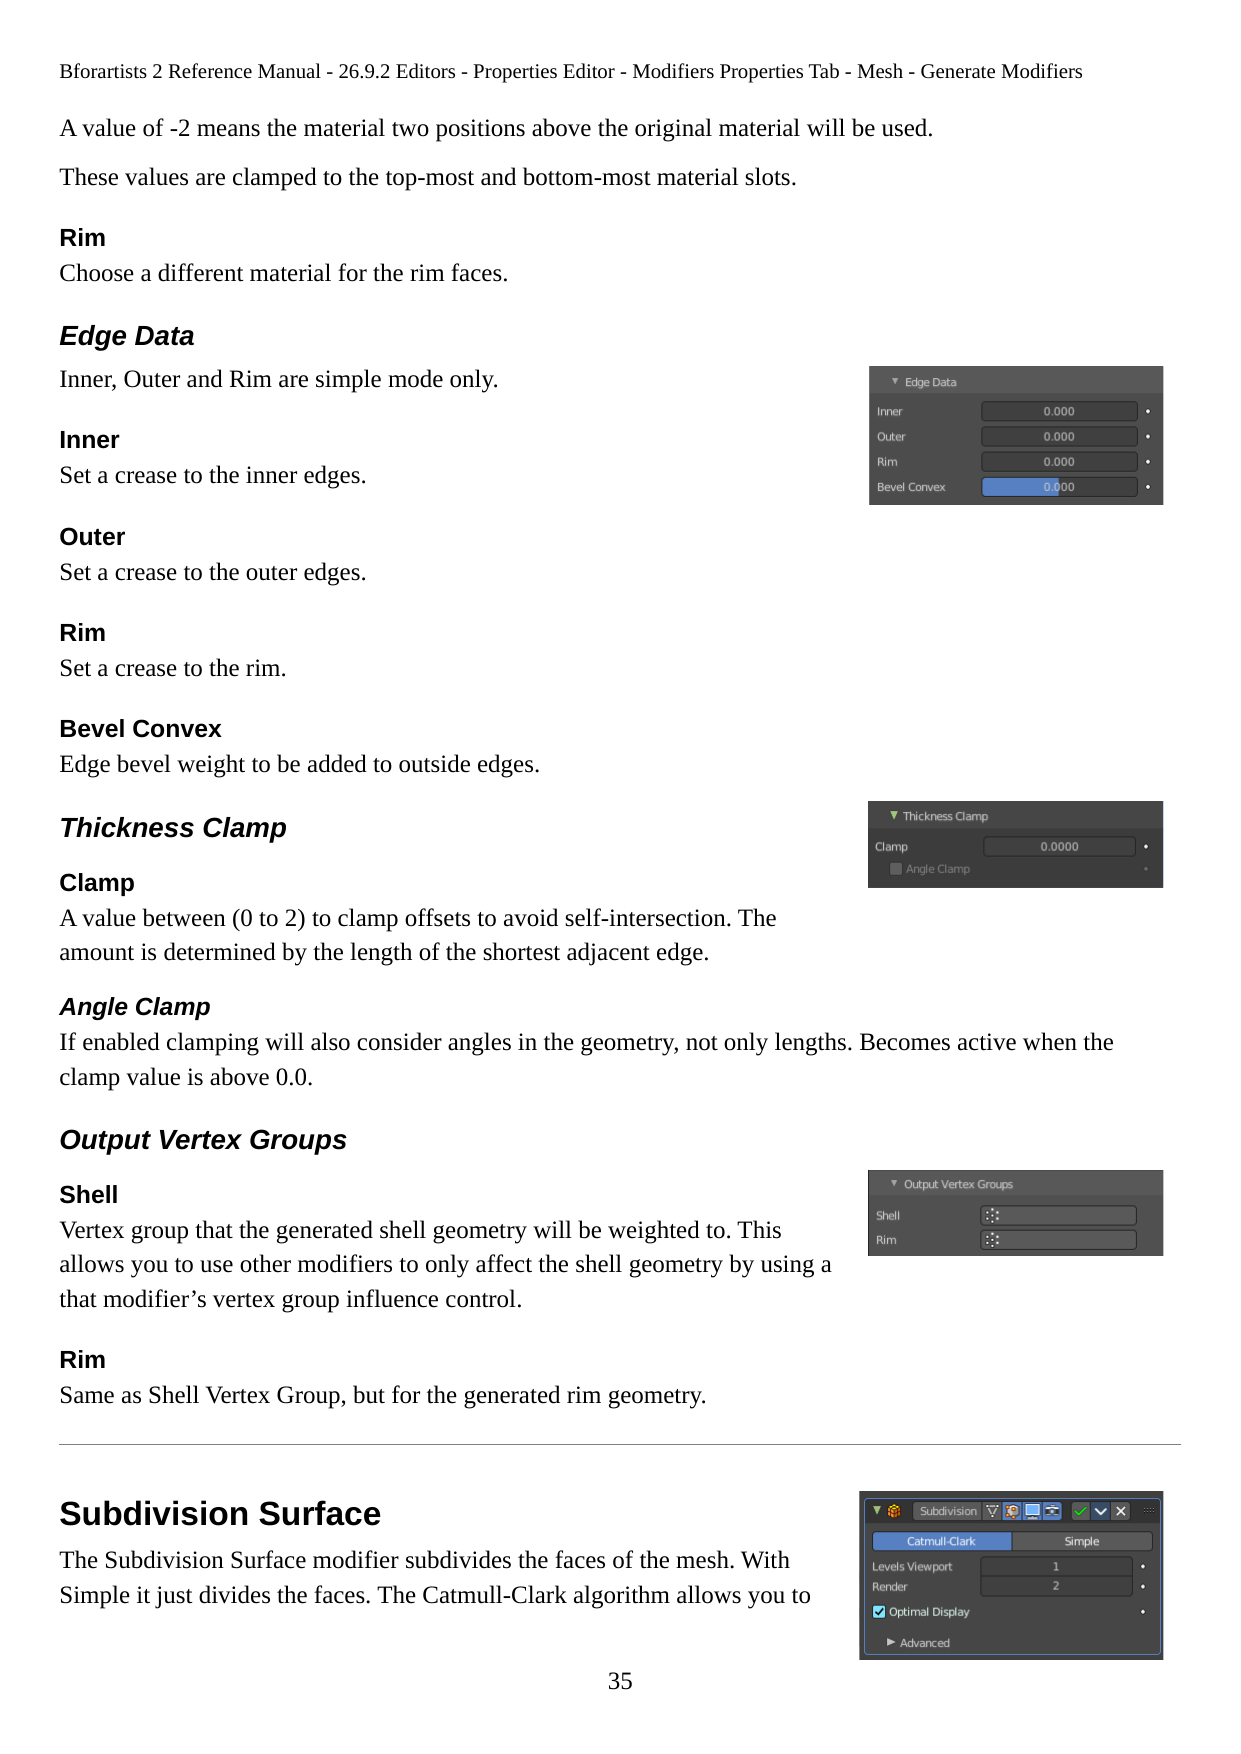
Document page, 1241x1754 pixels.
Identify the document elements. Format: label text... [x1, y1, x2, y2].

text These values are clamped to the top-most and bottom-most material slots. [59, 162, 1181, 190]
text Set a crease to the outer edges. [59, 557, 1181, 585]
subtitle Inner [59, 426, 869, 454]
text A value of -2 means the material two positions above the original material will be used. [59, 113, 1181, 141]
text Choose a different material for the rim faces. [59, 258, 1181, 287]
text Vertex group that the generated shell geometry will be weighted to. This allows you to use other modifiers to only affect the shell geometry by using a that modifier’s vertex group influence control. [59, 1215, 1181, 1313]
subtitle Shell [59, 1180, 868, 1209]
subtitle Output Vertex Groups [59, 1123, 1181, 1155]
text If enabled clamping will also consider angles in the geometry, not only lengths. Becomes active when the clamp value is above 0.0. [59, 1027, 1181, 1090]
subtitle Bevel Convex [59, 714, 1181, 743]
subtitle Thickness Clamp [59, 811, 868, 843]
subtitle [1164, 1494, 1181, 1533]
subtitle [1164, 811, 1181, 843]
subtitle [1164, 426, 1181, 454]
text Edge bevel weight to be added to outside edges. [59, 749, 1181, 778]
picture [869, 366, 1164, 505]
subtitle Edge Data [59, 319, 1181, 351]
picture [868, 801, 1164, 888]
subtitle Angle Clamp [59, 992, 1181, 1021]
subtitle Subdivision Surface [59, 1494, 859, 1533]
text Inner, Outer and Rim are simple mode only. [59, 364, 1181, 393]
text The Subdivision Surface modifier subdivides the faces of the mesh. With Simple it just divides the faces. The Catmull-Clark algorithm allows you to [59, 1545, 859, 1609]
subtitle Outer [59, 522, 1181, 550]
subtitle Rim [59, 1345, 1181, 1374]
subtitle Clamp [59, 868, 1181, 896]
text Set a crease to the rim. [59, 653, 1181, 682]
picture [859, 1491, 1164, 1660]
subtitle Rim [59, 618, 1181, 647]
subtitle [1164, 1180, 1181, 1209]
subtitle Rim [59, 223, 1181, 252]
text A value between (0 to 2) to clamp offsets to avoid self-intersection. The amount is determined by the length of the shortest adjacent edge. [59, 903, 1181, 966]
text Same as Shell Vertex Group, but for the generated rim geometry. [59, 1380, 1181, 1409]
picture [868, 1170, 1164, 1256]
text Set a crease to the inner edges. [59, 460, 869, 489]
